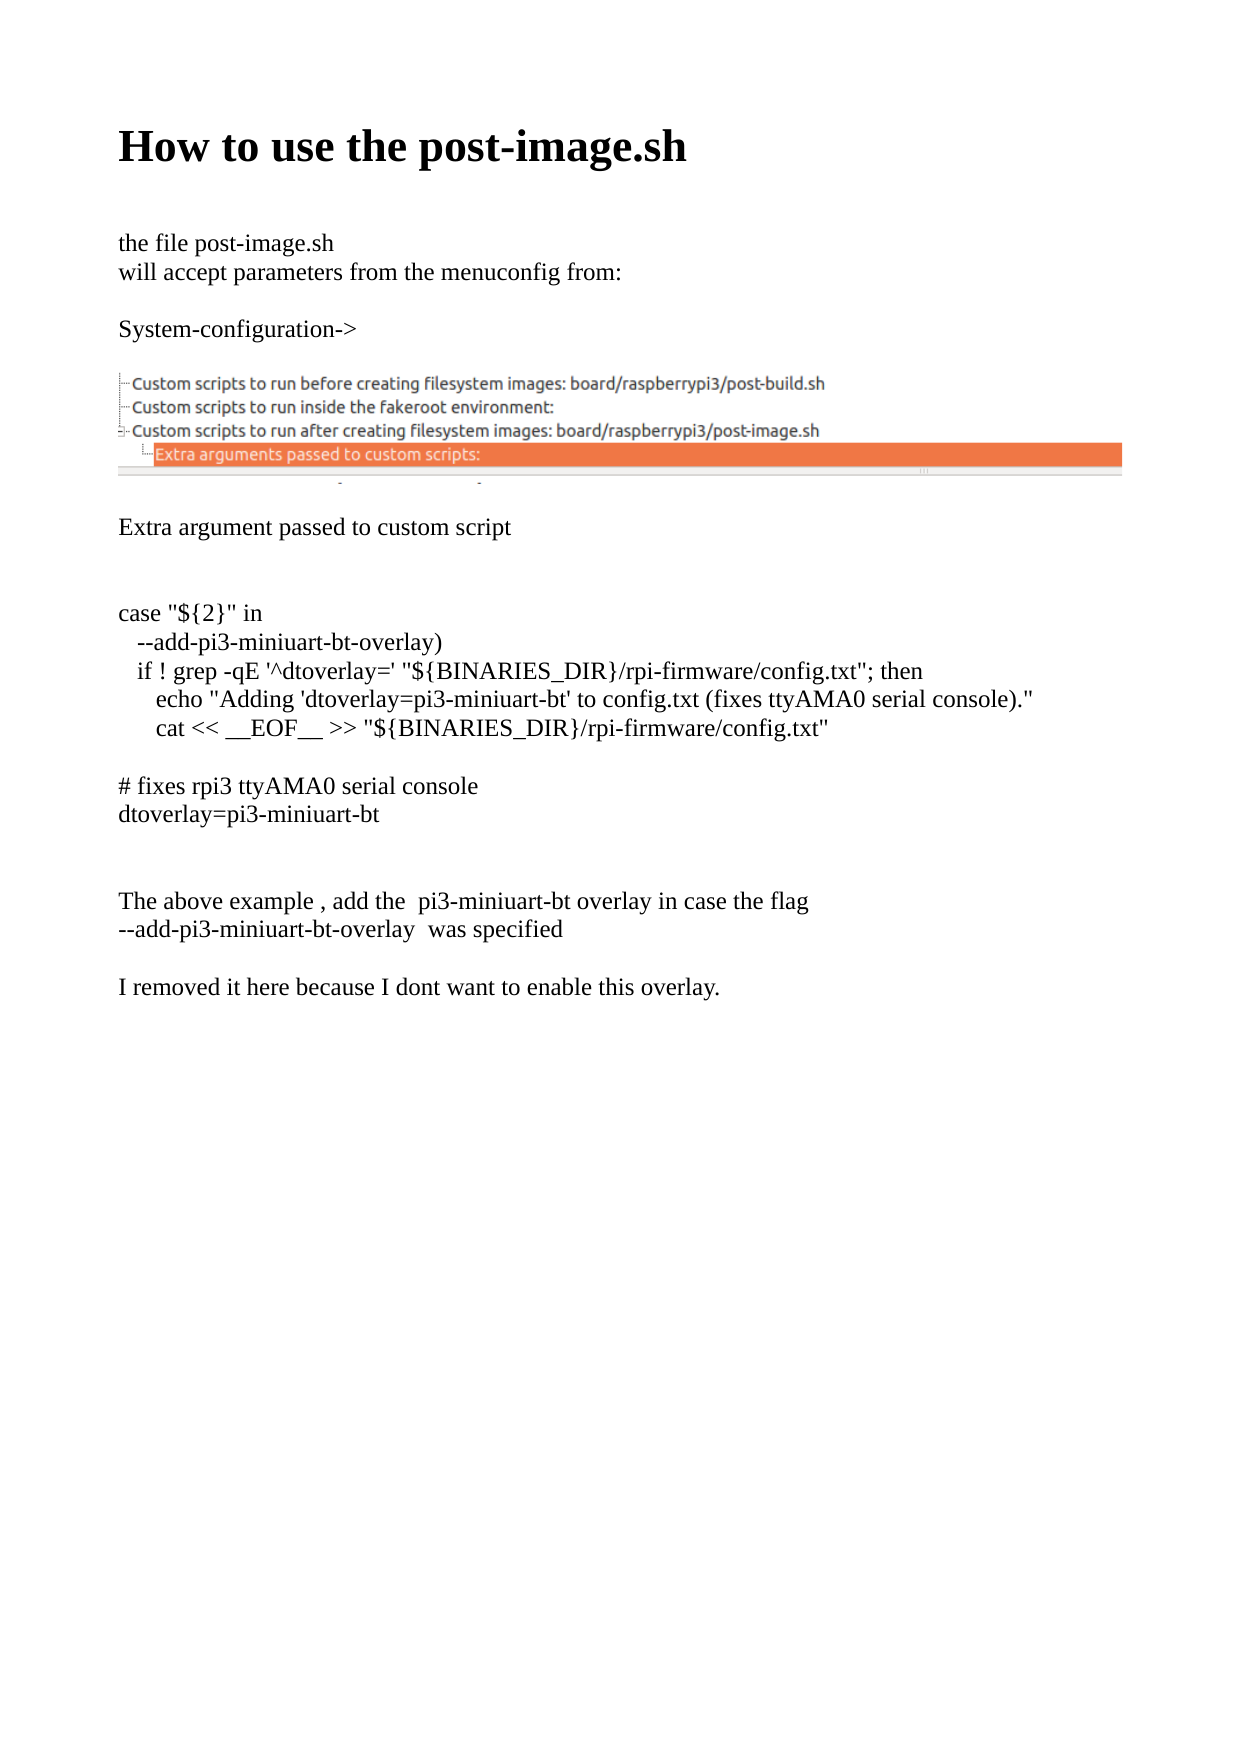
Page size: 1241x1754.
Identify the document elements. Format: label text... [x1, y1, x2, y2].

text will accept parameters from the menuconfig from: [118, 257, 1122, 286]
text --add-pi3-miniuart-bt-overlay was specified [118, 914, 1122, 943]
text # fixes rpi3 ttyAMA0 serial console [118, 771, 1122, 799]
text cat << __EOF__ >> "${BINARIES_DIR}/rpi-firmware/config.txt" [118, 713, 1122, 742]
text The above example , add the pi3-miniuart-bt overlay in case the flag [118, 886, 1122, 914]
text dtoverlay=pi3-miniuart-bt [118, 799, 1122, 828]
text How to use the post-image.sh [118, 118, 1122, 171]
picture [118, 372, 1123, 484]
text the file post-image.sh [118, 228, 1122, 257]
text case "${2}" in [118, 598, 1122, 627]
text I removed it here because I dont want to enable this overlay. [118, 972, 1122, 1001]
text Extra argument passed to custom script [118, 512, 1122, 541]
text echo "Adding 'dtoverlay=pi3-miniuart-bt' to config.txt (fixes ttyAMA0 serial console)." [118, 684, 1122, 713]
text if ! grep -qE '^dtoverlay=' "${BINARIES_DIR}/rpi-firmware/config.txt"; then [118, 656, 1122, 684]
text System-configuration-> [118, 314, 1122, 343]
text --add-pi3-miniuart-bt-overlay) [118, 627, 1122, 656]
